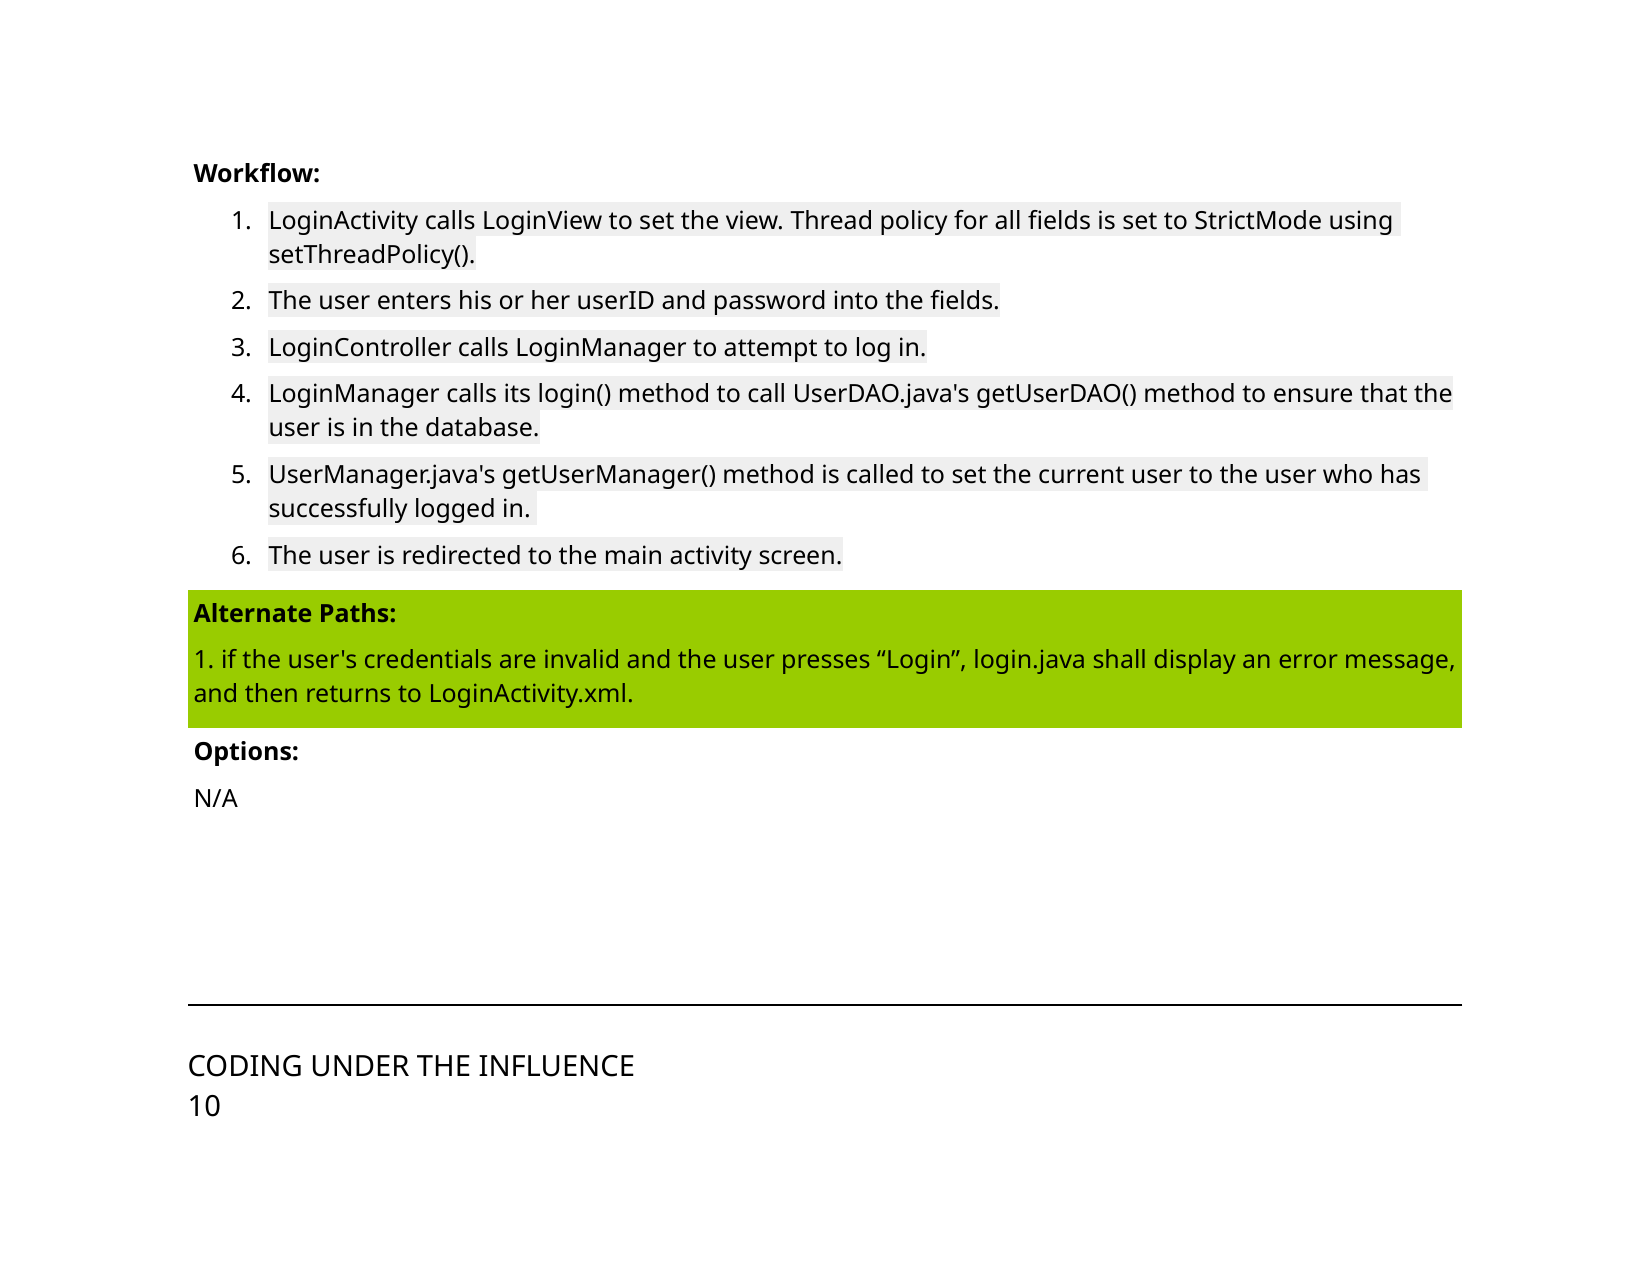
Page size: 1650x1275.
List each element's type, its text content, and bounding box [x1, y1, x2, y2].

table_cell Workflow: LoginActivity calls LoginView to set the view. Thread policy for all fields is set to StrictMode using setThreadPolicy(). The user enters his or her userID and password into the fields. LoginController calls LoginManager to attempt to log in. LoginManager calls its login() method to call UserDAO.java's getUserDAO() method to ensure that the user is in the database. UserManager.java's getUserManager() method is called to set the current user to the user who has successfully logged in. The user is redirected to the main activity screen. [188, 150, 1462, 589]
table_cell Options: N/A [188, 728, 1462, 833]
table_cell Alternate Paths: 1. if the user's credentials are invalid and the user presses “Login”, login.java shall display an error message, and then returns to LoginActivity.xml. [188, 590, 1462, 728]
